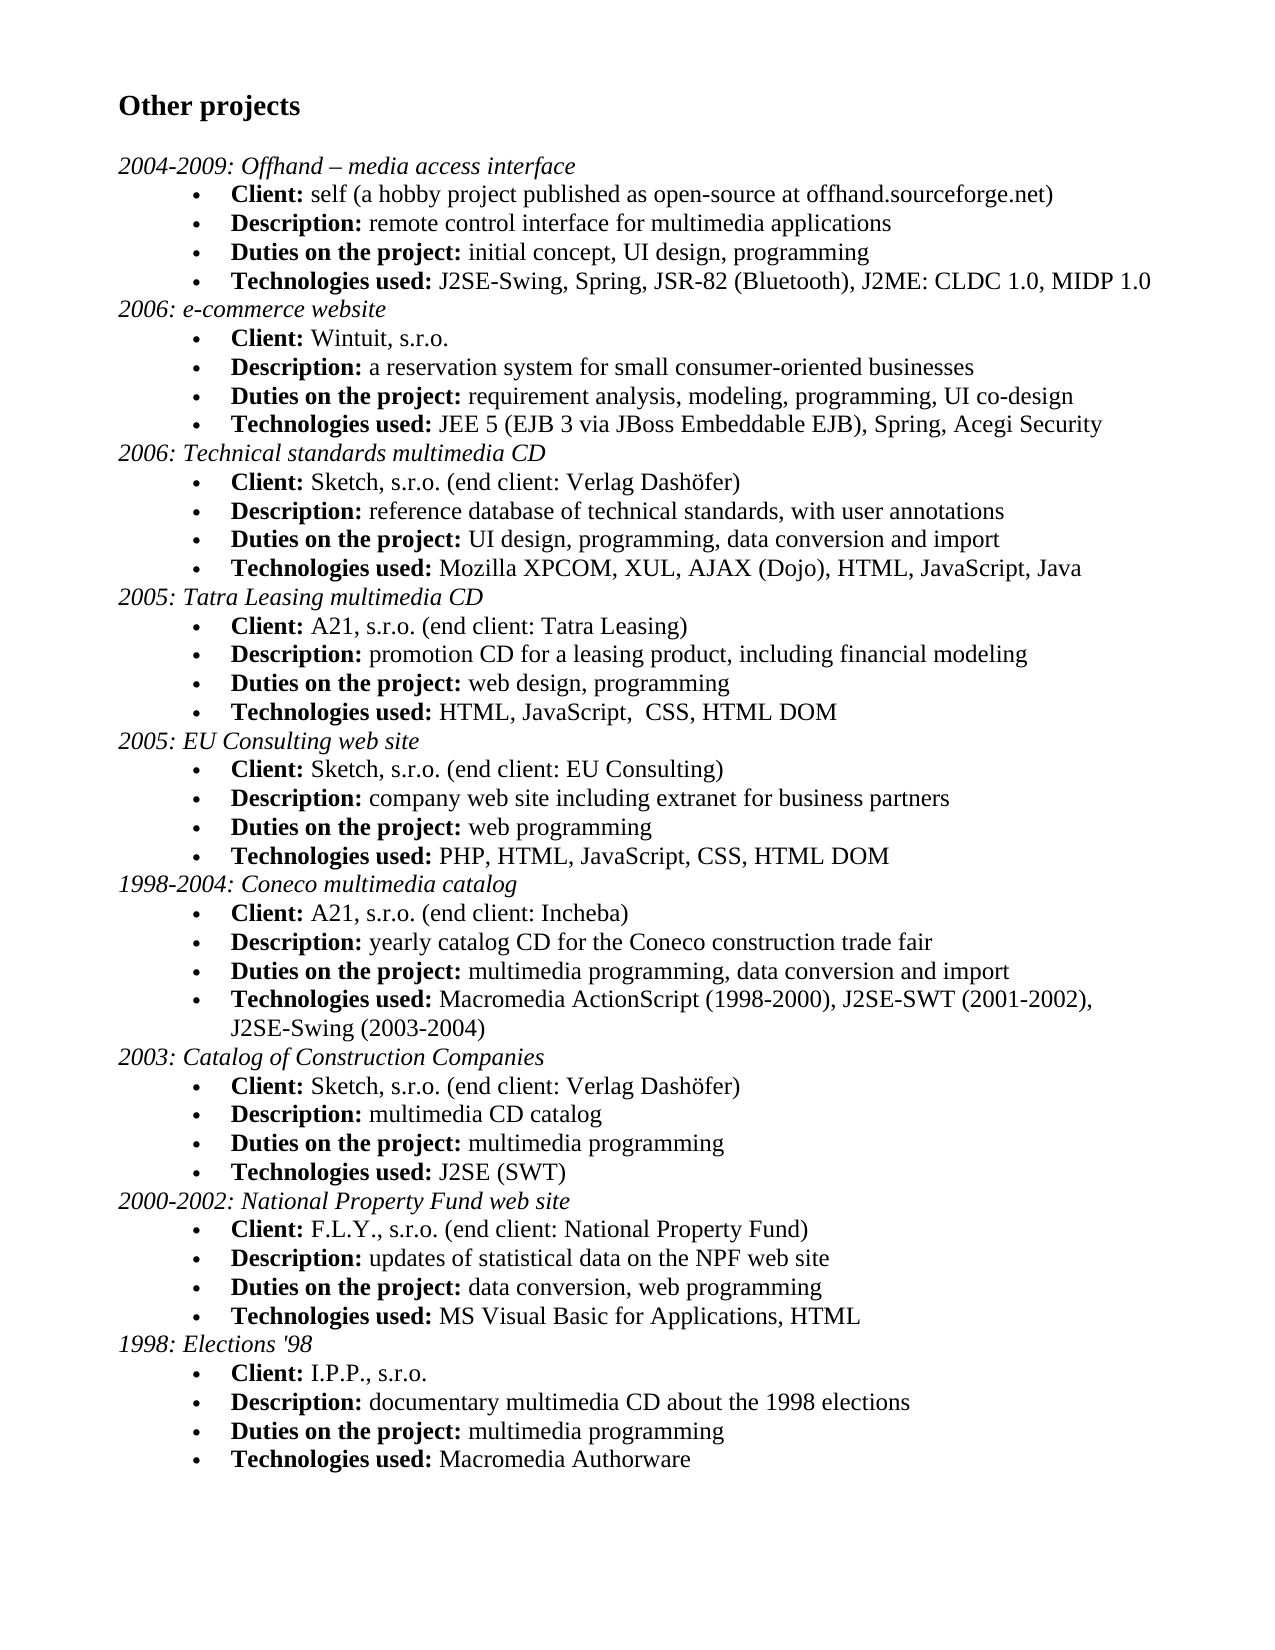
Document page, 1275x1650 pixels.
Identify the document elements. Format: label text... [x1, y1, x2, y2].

list Duties on the project: requirement analysis, modeling, programming, UI co-design [193, 381, 1157, 409]
list Duties on the project: multimedia programming [193, 1416, 1157, 1444]
list Technologies used: MS Visual Basic for Applications, HTML [193, 1301, 1157, 1329]
list Client: F.L.Y., s.r.o. (end client: National Property Fund) [193, 1214, 1157, 1243]
list Client: A21, s.r.o. (end client: Incheba) [193, 898, 1157, 927]
list Description: remote control interface for multimedia applications [193, 208, 1157, 237]
list Technologies used: J2SE (SWT) [193, 1157, 1157, 1186]
list Description: updates of statistical data on the NPF web site [193, 1243, 1157, 1272]
list Technologies used: PHP, HTML, JavaScript, CSS, HTML DOM [193, 841, 1157, 869]
list Description: a reservation system for small consumer-oriented businesses [193, 352, 1157, 381]
text 2005: EU Consulting web site [118, 726, 1157, 754]
text 2006: Technical standards multimedia CD [118, 438, 1157, 467]
list Technologies used: Macromedia ActionScript (1998-2000), J2SE-SWT (2001-2002), J2SE-Swing (2003-2004) [193, 984, 1157, 1042]
text 2003: Catalog of Construction Companies [118, 1042, 1157, 1071]
list Client: A21, s.r.o. (end client: Tatra Leasing) [193, 611, 1157, 639]
list Duties on the project: web programming [193, 812, 1157, 841]
text 2000-2002: National Property Fund web site [118, 1186, 1157, 1214]
list Description: company web site including extranet for business partners [193, 783, 1157, 812]
list Client: Wintuit, s.r.o. [193, 323, 1157, 352]
list Duties on the project: multimedia programming [193, 1128, 1157, 1157]
list Technologies used: Mozilla XPCOM, XUL, AJAX (Dojo), HTML, JavaScript, Java [193, 553, 1157, 582]
text 1998: Elections '98 [118, 1329, 1157, 1358]
list Client: self (a hobby project published as open-source at offhand.sourceforge.net) [193, 179, 1157, 208]
list Technologies used: J2SE-Swing, Spring, JSR-82 (Bluetooth), J2ME: CLDC 1.0, MIDP 1.0 [193, 266, 1157, 294]
list Technologies used: JEE 5 (EJB 3 via JBoss Embeddable EJB), Spring, Acegi Security [193, 409, 1157, 438]
list Description: reference database of technical standards, with user annotations [193, 496, 1157, 524]
text 2005: Tatra Leasing multimedia CD [118, 582, 1157, 611]
list Client: Sketch, s.r.o. (end client: EU Consulting) [193, 754, 1157, 783]
text 2006: e-commerce website [118, 294, 1157, 323]
list Duties on the project: web design, programming [193, 668, 1157, 697]
list Duties on the project: data conversion, web programming [193, 1272, 1157, 1301]
list Technologies used: HTML, JavaScript, CSS, HTML DOM [193, 697, 1157, 726]
list Client: Sketch, s.r.o. (end client: Verlag Dashöfer) [193, 1071, 1157, 1099]
list Description: yearly catalog CD for the Coneco construction trade fair [193, 927, 1157, 956]
list Duties on the project: multimedia programming, data conversion and import [193, 956, 1157, 984]
list Description: promotion CD for a leasing product, including financial modeling [193, 639, 1157, 668]
list Duties on the project: initial concept, UI design, programming [193, 237, 1157, 266]
list Description: documentary multimedia CD about the 1998 elections [193, 1387, 1157, 1416]
text Other projects [118, 88, 1157, 122]
text 1998-2004: Coneco multimedia catalog [118, 869, 1157, 898]
list Duties on the project: UI design, programming, data conversion and import [193, 524, 1157, 553]
text 2004-2009: Offhand – media access interface [118, 151, 1157, 179]
list Client: I.P.P., s.r.o. [193, 1358, 1157, 1387]
list Description: multimedia CD catalog [193, 1099, 1157, 1128]
list Technologies used: Macromedia Authorware [193, 1444, 1157, 1473]
list Client: Sketch, s.r.o. (end client: Verlag Dashöfer) [193, 467, 1157, 496]
